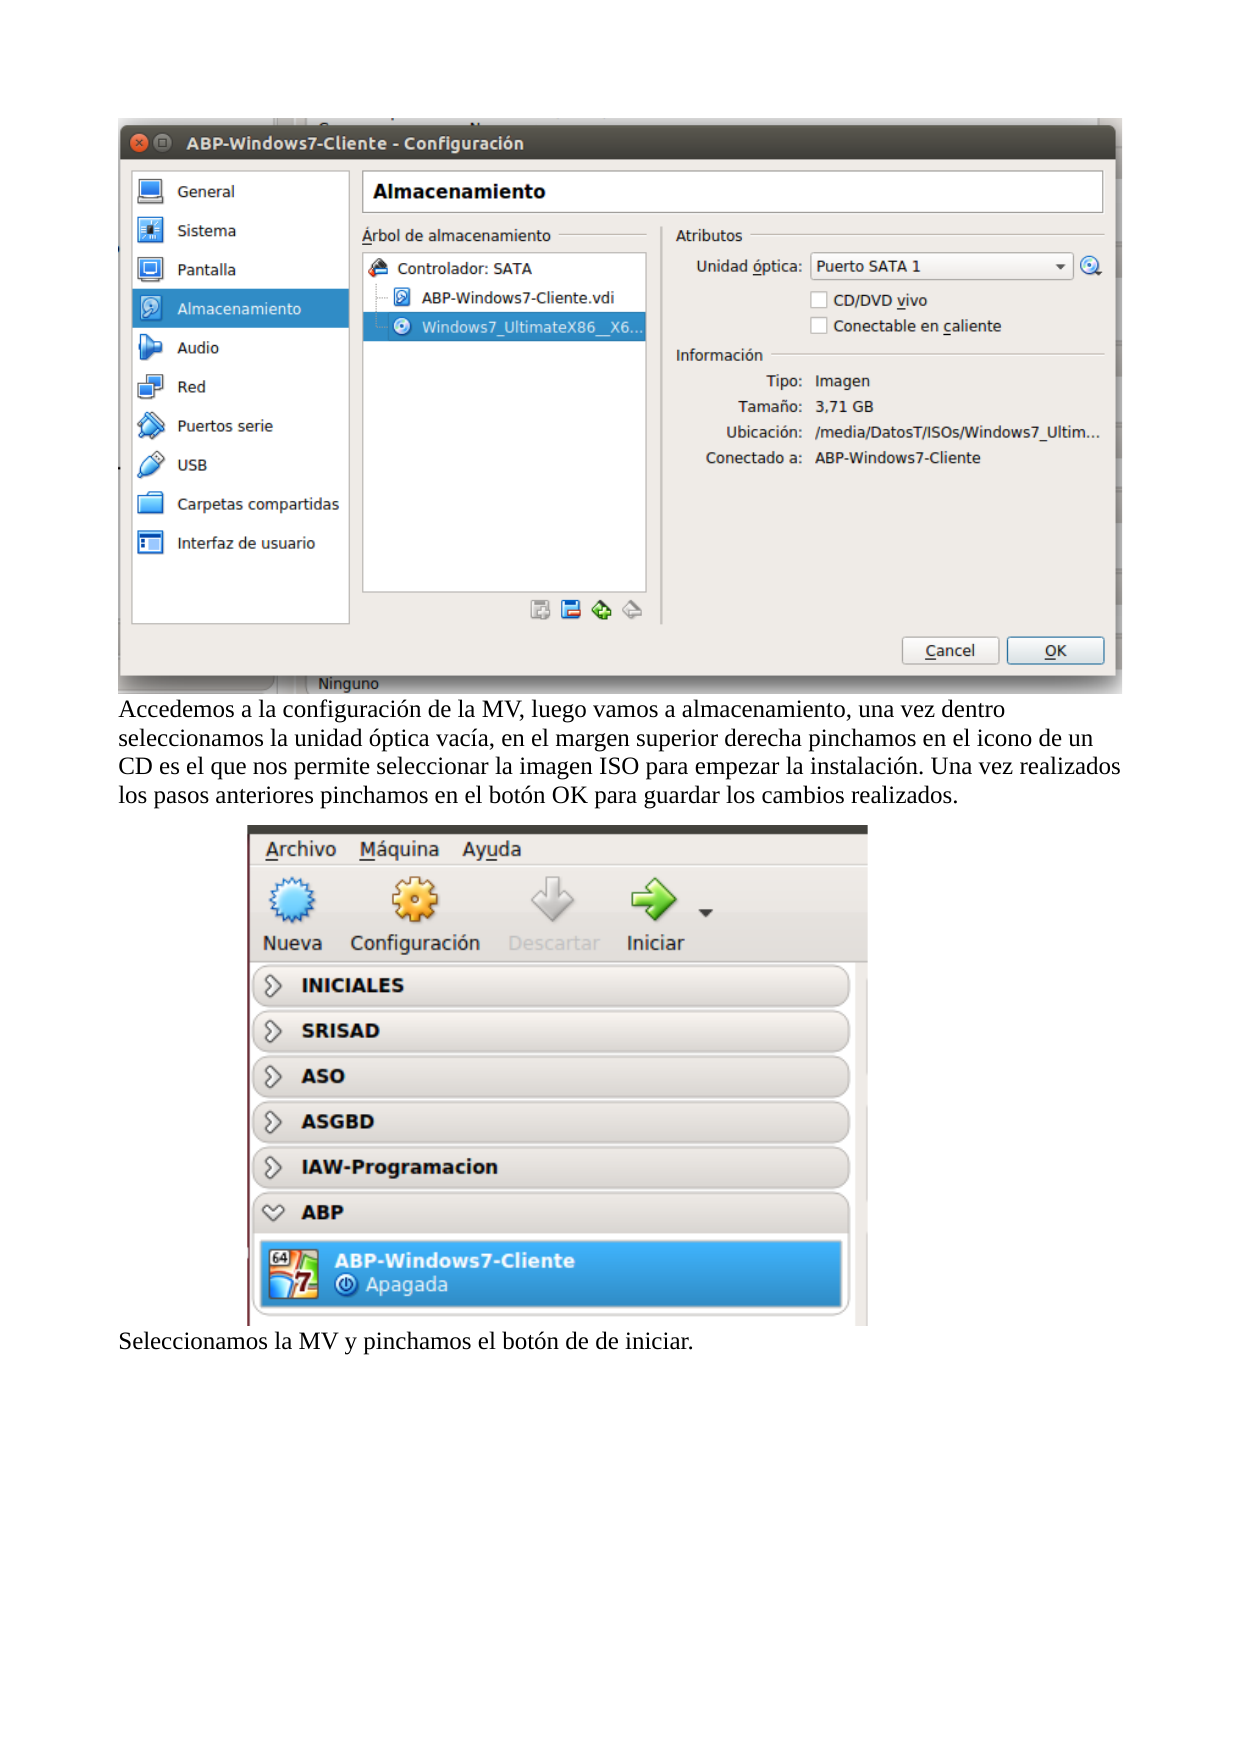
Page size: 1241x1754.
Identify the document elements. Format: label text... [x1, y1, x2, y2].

picture [247, 825, 868, 1326]
picture [118, 118, 1123, 694]
text Seleccionamos la MV y pinchamos el botón de de iniciar. [118, 1326, 1122, 1355]
text Accedemos a la configuración de la MV, luego vamos a almacenamiento, una vez dentro seleccionamos la unidad óptica vacía, en el margen superior derecha pinchamos en el icono de un CD es el que nos permite seleccionar la imagen ISO para empezar la instalación. Una vez realizados los pasos anteriores pinchamos en el botón OK para guardar los cambios realizados. [118, 694, 1122, 809]
